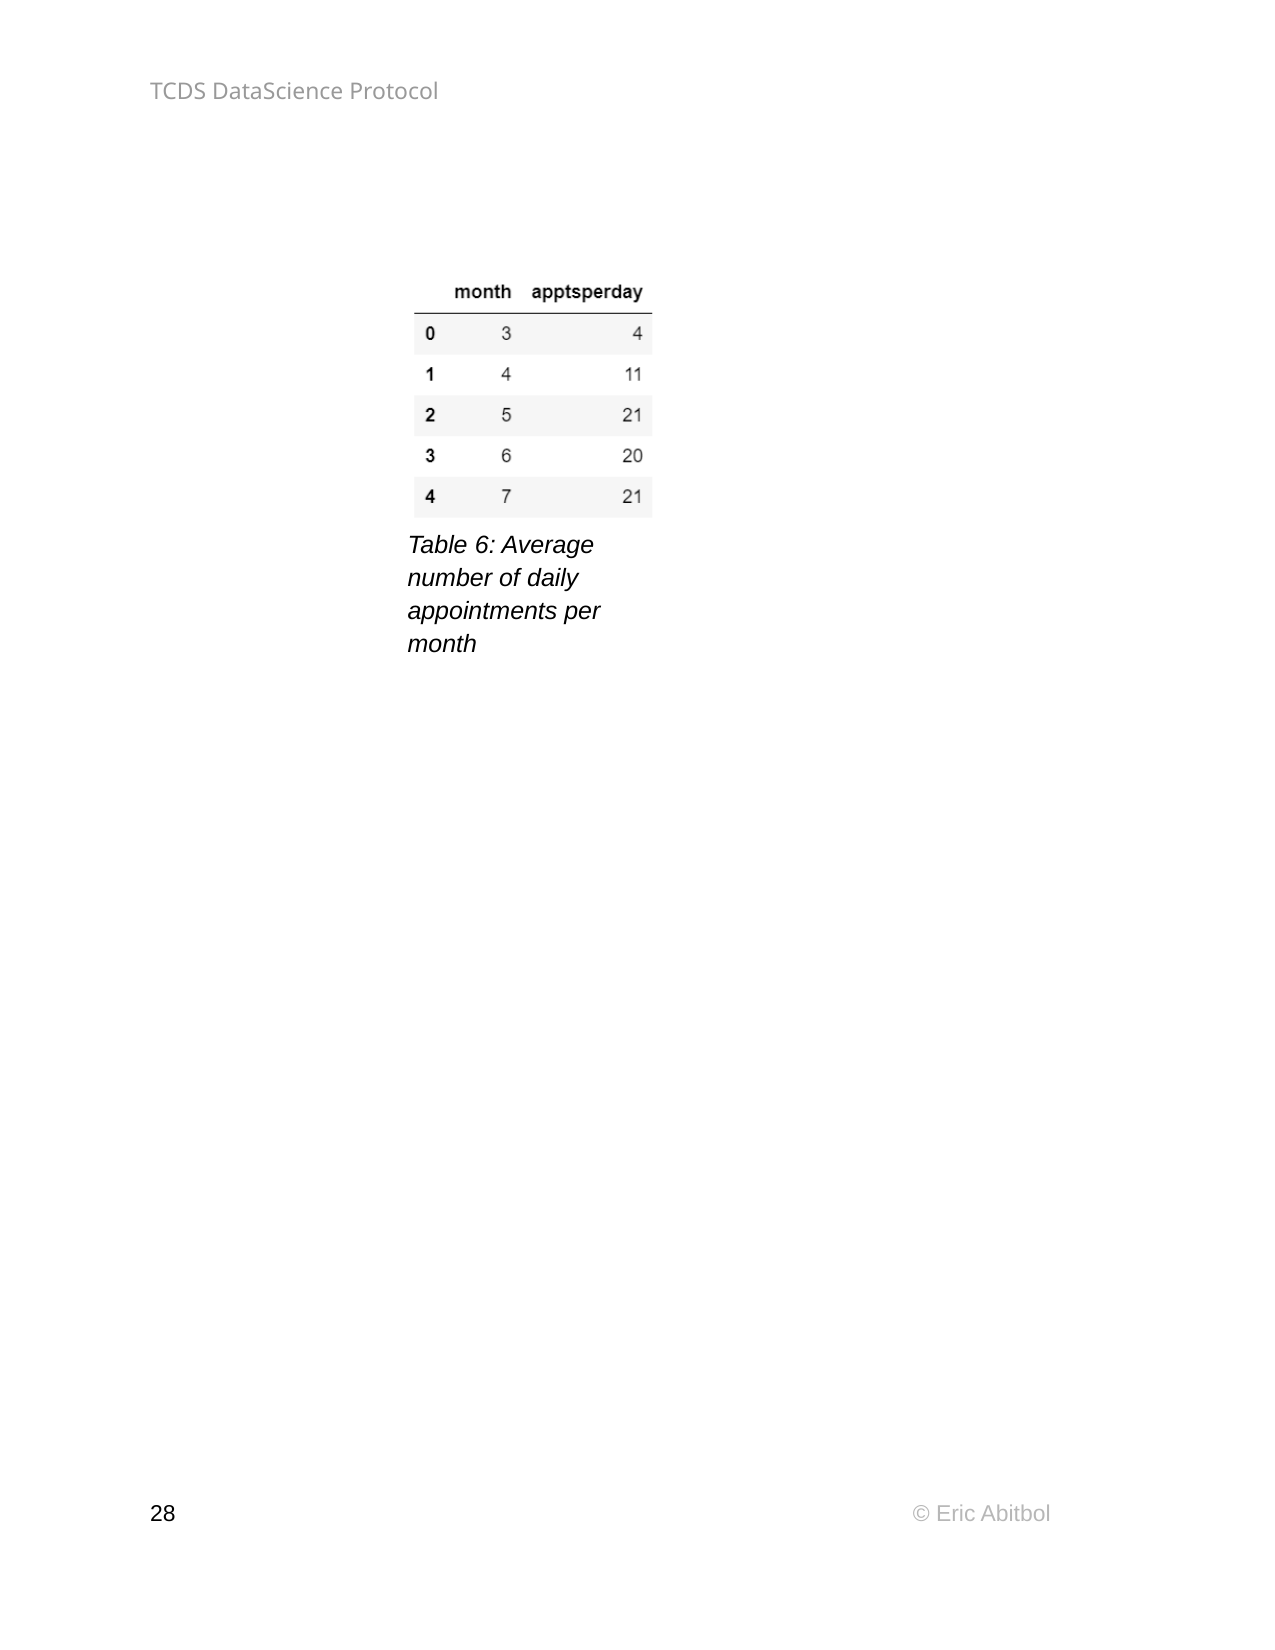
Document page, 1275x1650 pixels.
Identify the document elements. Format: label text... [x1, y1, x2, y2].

text Table 6: Average number of daily appointments per month [407, 526, 670, 658]
picture [407, 271, 670, 526]
